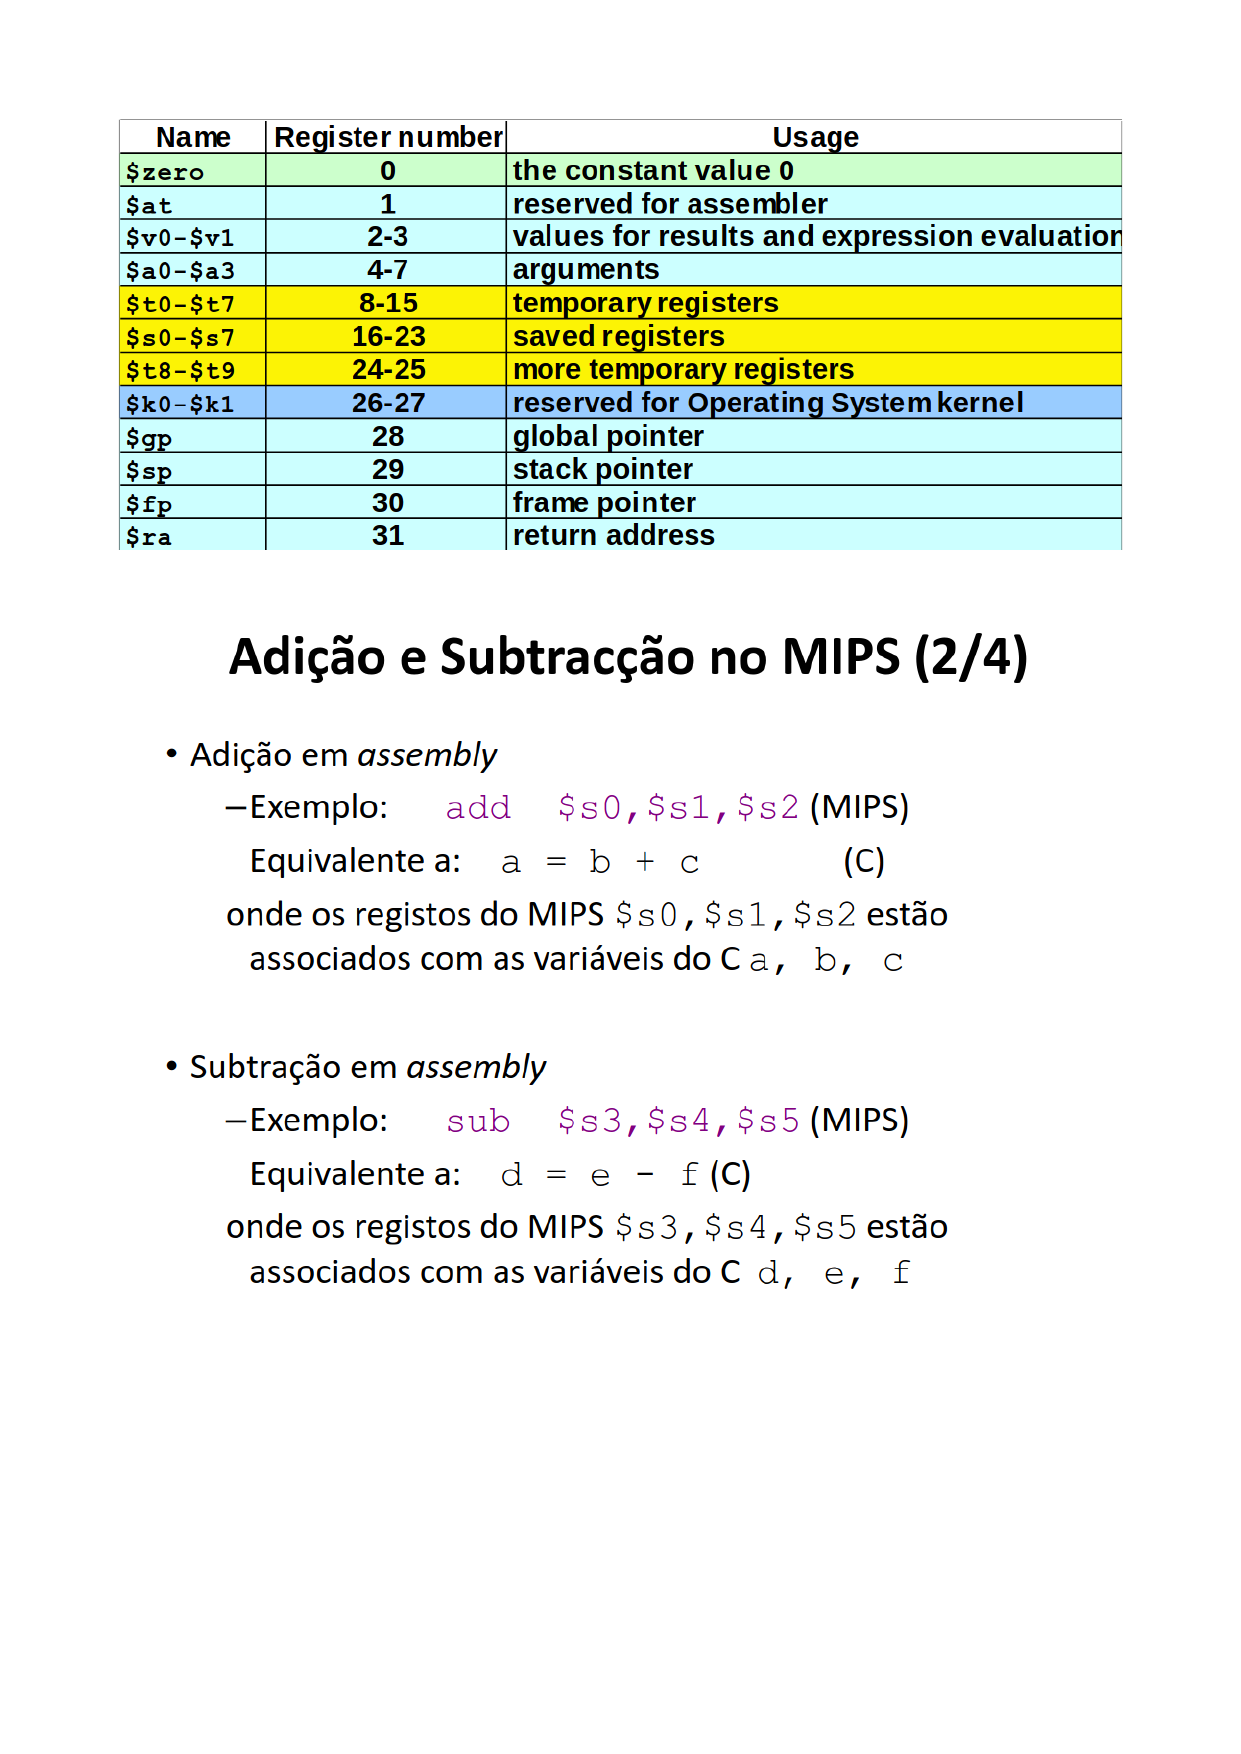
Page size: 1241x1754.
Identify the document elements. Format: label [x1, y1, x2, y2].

picture [118, 607, 1123, 1318]
picture [118, 118, 1123, 550]
